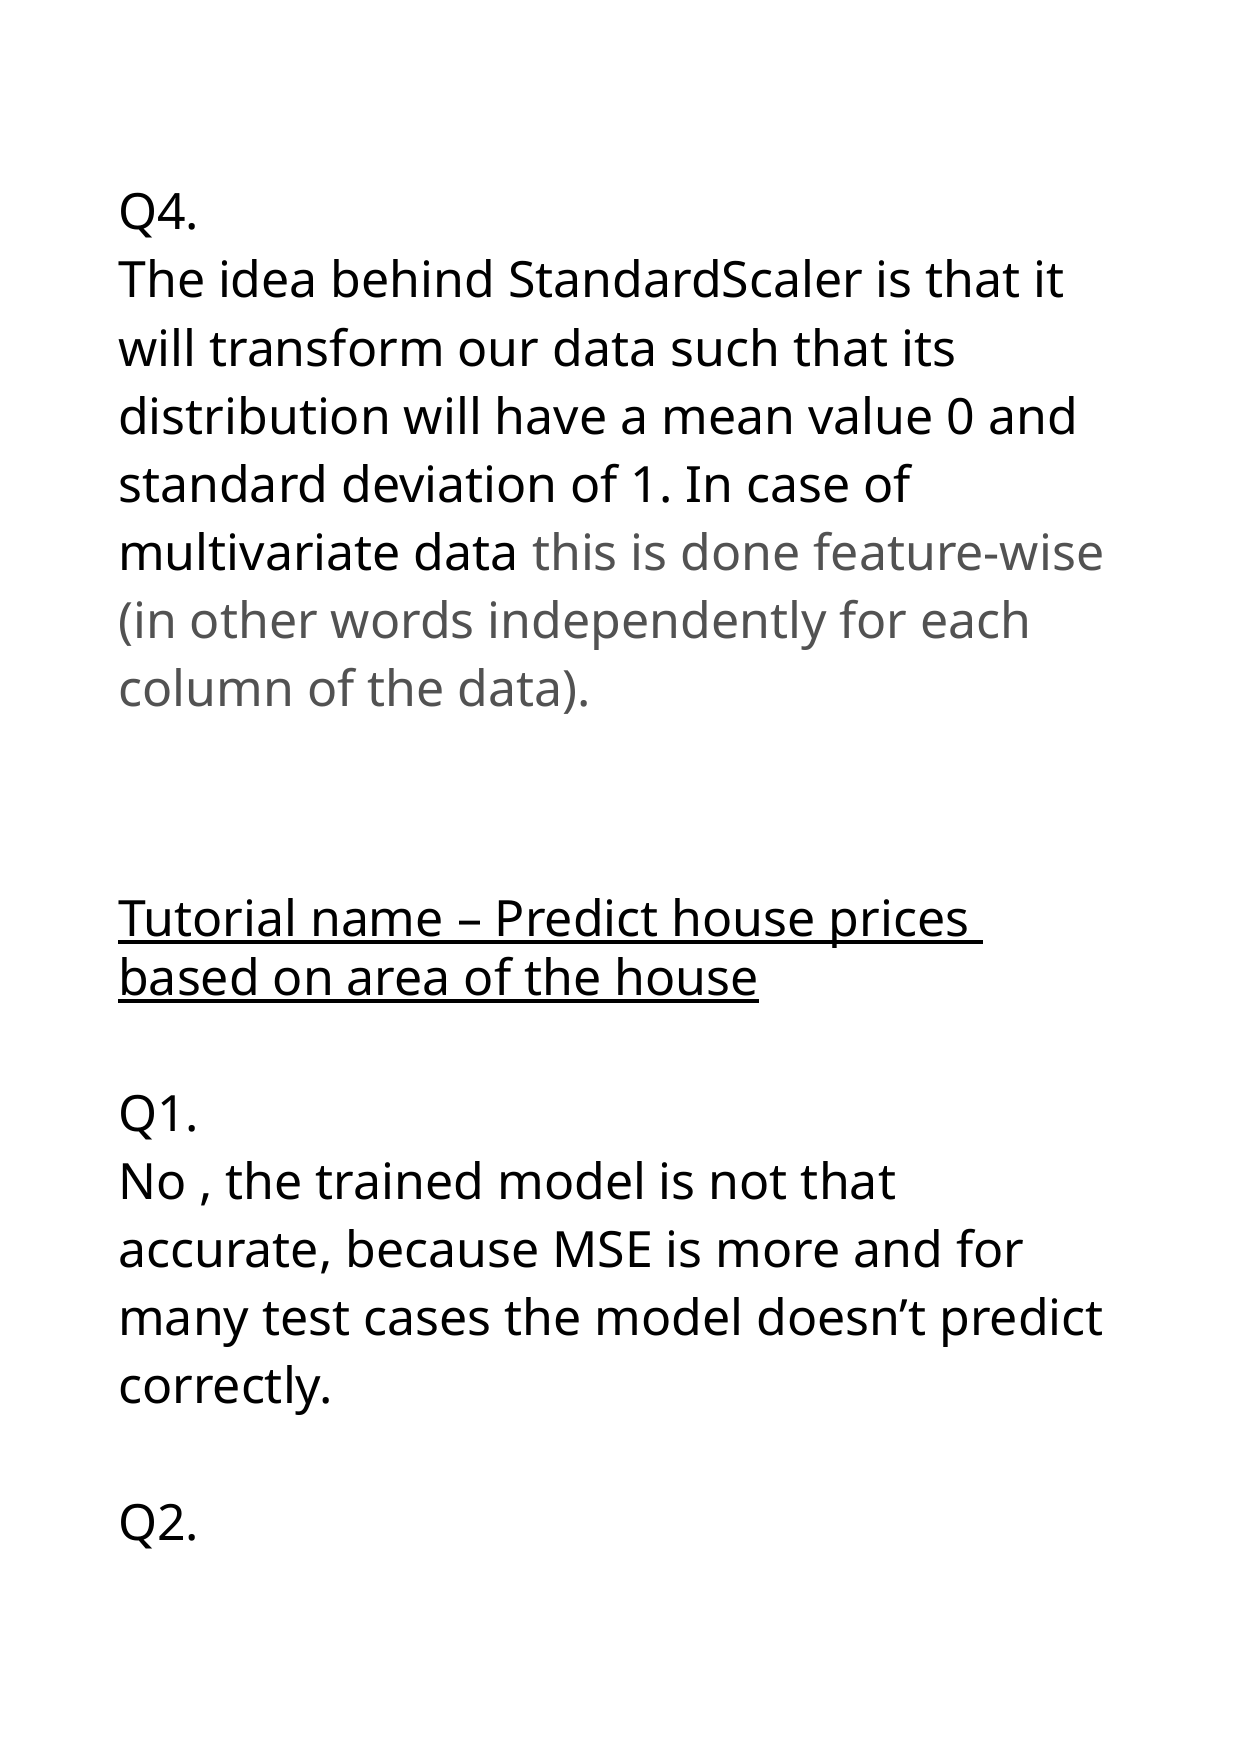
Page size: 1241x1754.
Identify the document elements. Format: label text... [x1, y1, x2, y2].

text Q2. [118, 1487, 1122, 1555]
text The idea behind StandardScaler is that it will transform our data such that its distribution will have a mean value 0 and standard deviation of 1. In case of multivariate data this is done feature-wise (in other words independently for each column of the data). [118, 244, 1122, 721]
title Tutorial name – Predict house prices based on area of the house [118, 887, 1122, 1010]
text No , the trained model is not that accurate, because MSE is more and for many test cases the model doesn’t predict correctly. [118, 1146, 1122, 1418]
text Q4. [118, 176, 1122, 244]
text Q1. [118, 1078, 1122, 1146]
